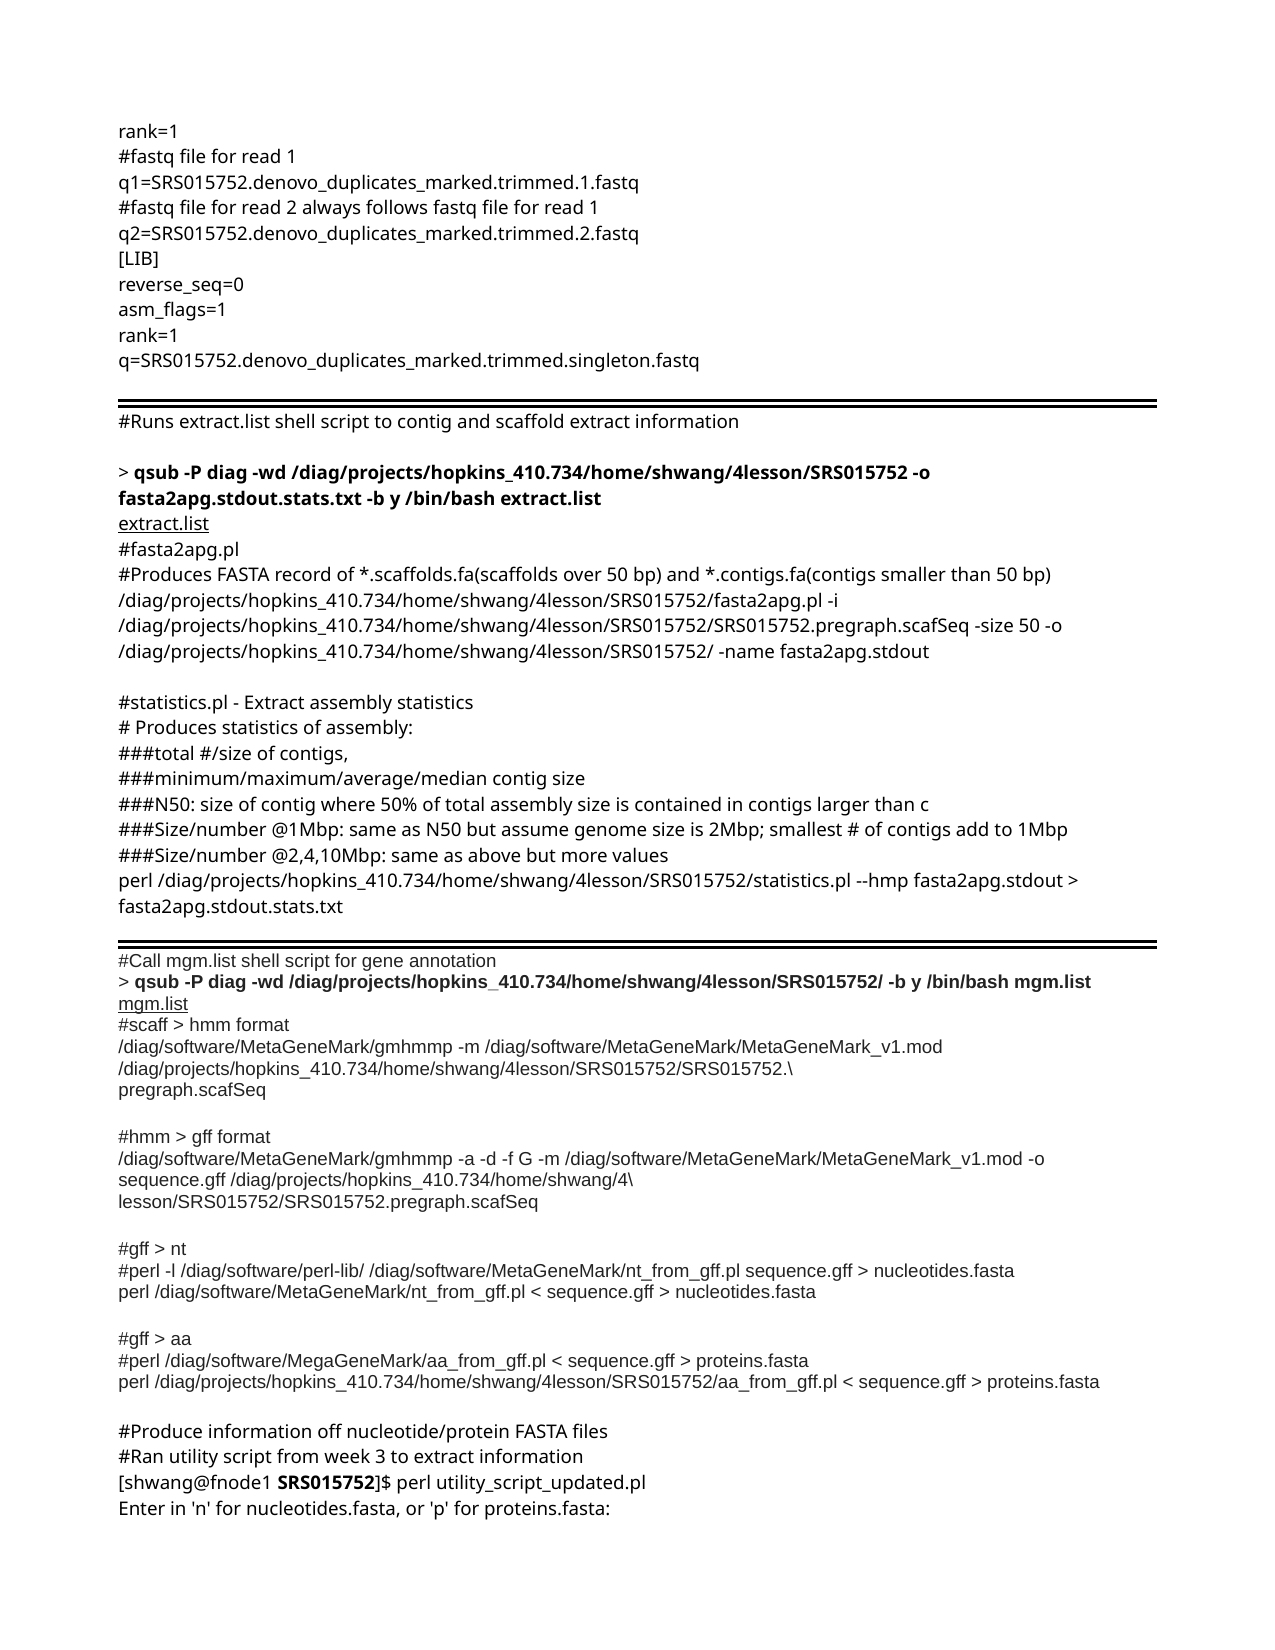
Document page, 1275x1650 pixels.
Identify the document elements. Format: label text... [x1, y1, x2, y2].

text extract.list [118, 510, 1157, 536]
text q1=SRS015752.denovo_duplicates_marked.trimmed.1.fastq [118, 169, 1157, 195]
text #fasta2apg.pl [118, 536, 1157, 561]
text q=SRS015752.denovo_duplicates_marked.trimmed.singleton.fastq [118, 348, 1157, 373]
text ###total #/size of contigs, [118, 740, 1157, 766]
text # Produces statistics of assembly: [118, 714, 1157, 740]
text q2=SRS015752.denovo_duplicates_marked.trimmed.2.fastq [118, 220, 1157, 246]
text pregraph.scafSeq [118, 1079, 1157, 1101]
text #gff > aa [118, 1328, 1157, 1349]
text #fastq file for read 2 always follows fastq file for read 1 [118, 195, 1157, 220]
text [shwang@fnode1 SRS015752]$ perl utility_script_updated.pl [118, 1469, 1157, 1495]
text #gff > nt [118, 1238, 1157, 1259]
text #Runs extract.list shell script to contig and scaffold extract information [118, 408, 1157, 434]
text /diag/projects/hopkins_410.734/home/shwang/4lesson/SRS015752/fasta2apg.pl -i /diag/projects/hopkins_410.734/home/shwang/4lesson/SRS015752/SRS015752.pregraph.scafSeq -size 50 -o /diag/projects/hopkins_410.734/home/shwang/4lesson/SRS015752/ -name fasta2apg.stdout [118, 587, 1157, 663]
text perl /diag/projects/hopkins_410.734/home/shwang/4lesson/SRS015752/statistics.pl --hmp fasta2apg.stdout > fasta2apg.stdout.stats.txt [118, 868, 1157, 919]
text #perl -l /diag/software/perl-lib/ /diag/software/MetaGeneMark/nt_from_gff.pl sequence.gff > nucleotides.fasta [118, 1259, 1157, 1281]
text perl /diag/software/MetaGeneMark/nt_from_gff.pl < sequence.gff > nucleotides.fasta [118, 1281, 1157, 1302]
text #scaff > hmm format [118, 1014, 1157, 1036]
text > qsub -P diag -wd /diag/projects/hopkins_410.734/home/shwang/4lesson/SRS015752/ -b y /bin/bash mgm.list [118, 971, 1157, 993]
text #Ran utility script from week 3 to extract information [118, 1444, 1157, 1469]
text ###Size/number @2,4,10Mbp: same as above but more values [118, 842, 1157, 868]
text perl /diag/projects/hopkins_410.734/home/shwang/4lesson/SRS015752/aa_from_gff.pl < sequence.gff > proteins.fasta [118, 1371, 1157, 1393]
text mgm.list [118, 993, 1157, 1014]
text Enter in 'n' for nucleotides.fasta, or 'p' for proteins.fasta: [118, 1495, 1157, 1520]
text [LIB] [118, 246, 1157, 271]
text ###N50: size of contig where 50% of total assembly size is contained in contigs larger than c [118, 791, 1157, 817]
text ###Size/number @1Mbp: same as N50 but assume genome size is 2Mbp; smallest # of contigs add to 1Mbp [118, 817, 1157, 842]
text #Produce information off nucleotide/protein FASTA files [118, 1418, 1157, 1444]
text #statistics.pl - Extract assembly statistics [118, 689, 1157, 714]
text lesson/SRS015752/SRS015752.pregraph.scafSeq [118, 1191, 1157, 1212]
text #perl /diag/software/MegaGeneMark/aa_from_gff.pl < sequence.gff > proteins.fasta [118, 1349, 1157, 1371]
text #fastq file for read 1 [118, 144, 1157, 169]
text #Produces FASTA record of *.scaffolds.fa(scaffolds over 50 bp) and *.contigs.fa(contigs smaller than 50 bp) [118, 561, 1157, 587]
text rank=1 [118, 118, 1157, 144]
text reverse_seq=0 [118, 271, 1157, 297]
text > qsub -P diag -wd /diag/projects/hopkins_410.734/home/shwang/4lesson/SRS015752 -o fasta2apg.stdout.stats.txt -b y /bin/bash extract.list [118, 459, 1157, 510]
text asm_flags=1 [118, 297, 1157, 322]
text rank=1 [118, 322, 1157, 348]
text #Call mgm.list shell script for gene annotation [118, 949, 1157, 971]
text ###minimum/maximum/average/median contig size [118, 766, 1157, 791]
text /diag/software/MetaGeneMark/gmhmmp -m /diag/software/MetaGeneMark/MetaGeneMark_v1.mod /diag/projects/hopkins_410.734/home/shwang/4lesson/SRS015752/SRS015752.\ [118, 1036, 1157, 1079]
text /diag/software/MetaGeneMark/gmhmmp -a -d -f G -m /diag/software/MetaGeneMark/MetaGeneMark_v1.mod -o sequence.gff /diag/projects/hopkins_410.734/home/shwang/4\ [118, 1148, 1157, 1191]
text #hmm > gff format [118, 1126, 1157, 1148]
